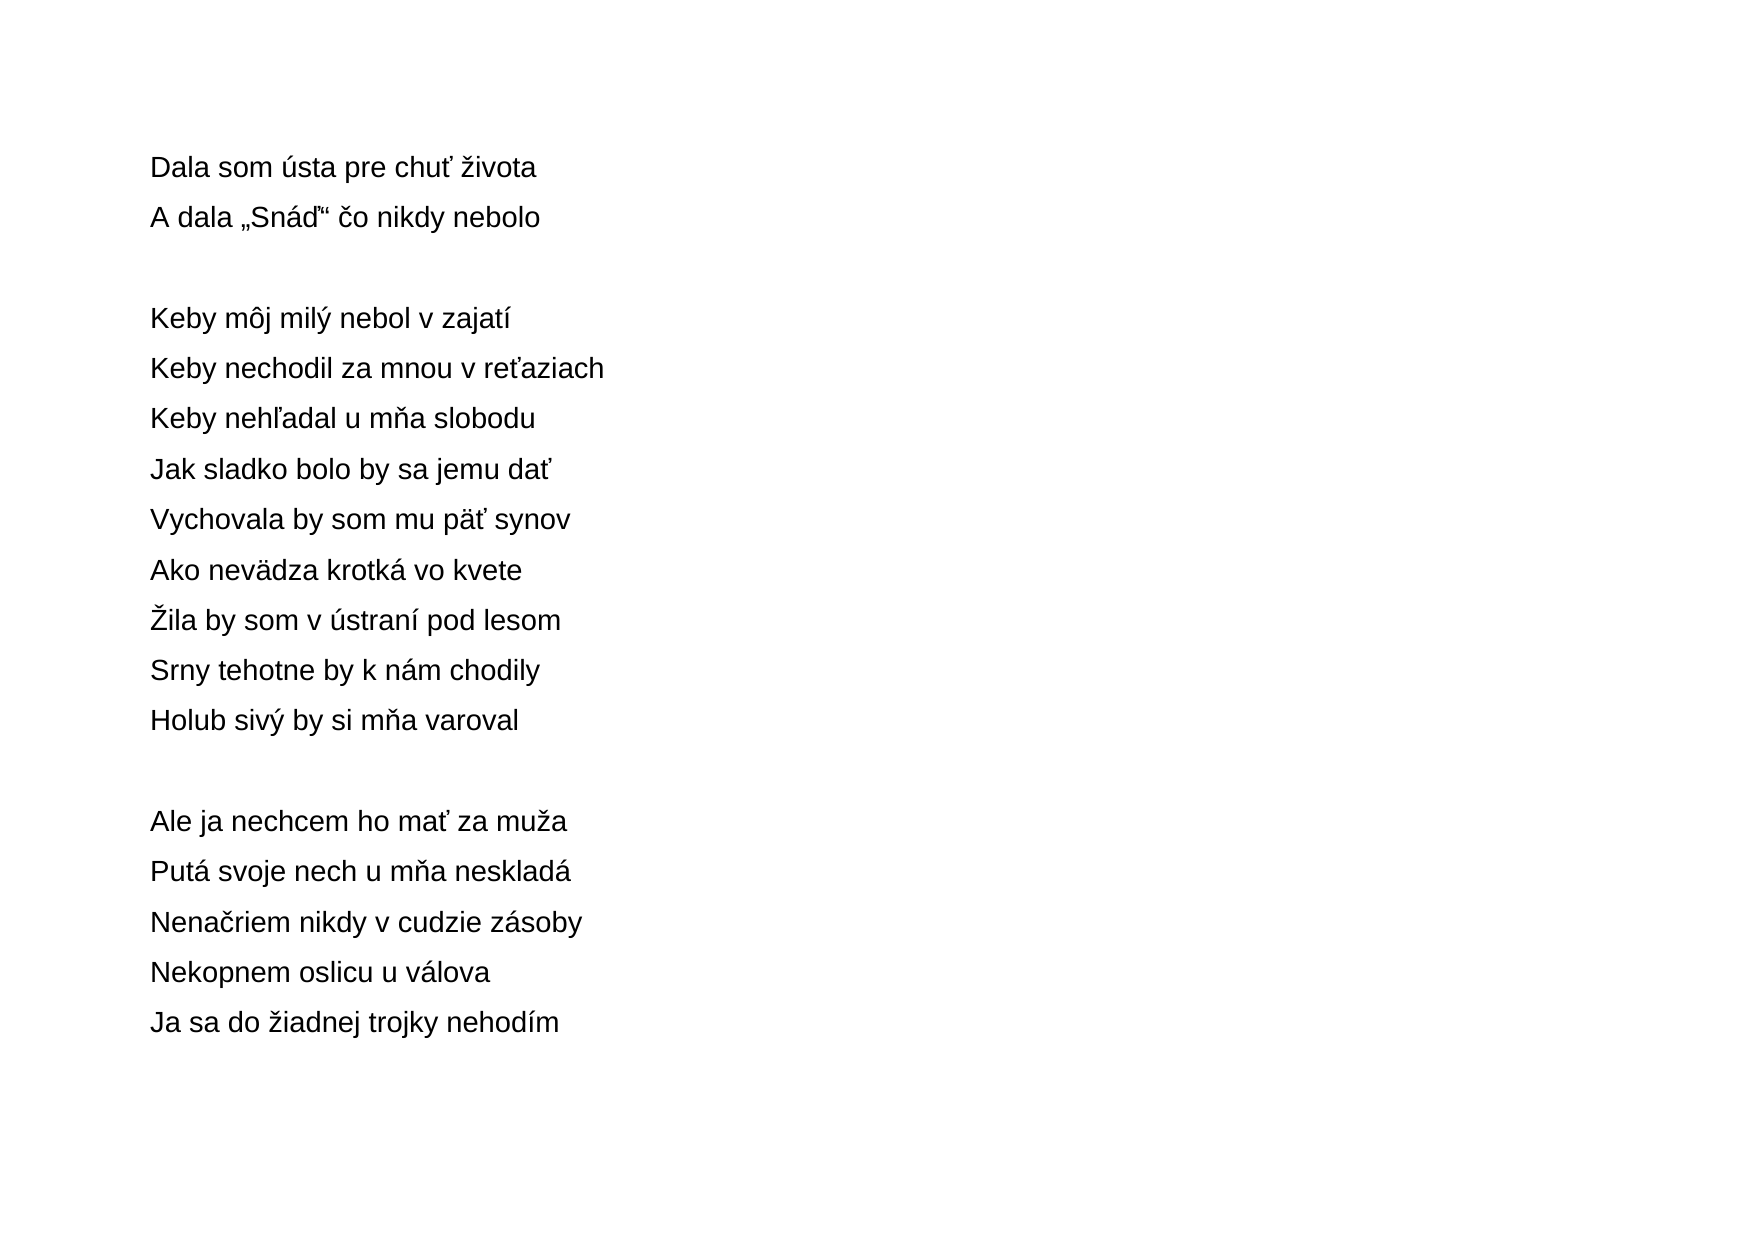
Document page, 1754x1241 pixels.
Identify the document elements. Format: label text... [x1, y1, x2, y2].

text Keby môj milý nebol v zajatí [150, 301, 1242, 334]
text Jak sladko bolo by sa jemu dať [150, 452, 1242, 485]
text Srny tehotne by k nám chodily [150, 653, 1242, 687]
text Holub sivý by si mňa varoval [150, 703, 1242, 737]
text A dala „Snáď“ čo nikdy nebolo [150, 200, 1242, 234]
text Ako nevädza krotká vo kvete [150, 552, 1242, 586]
text Putá svoje nech u mňa neskladá [150, 854, 1242, 888]
text Dala som ústa pre chuť života [150, 150, 1242, 183]
text Keby nehľadal u mňa slobodu [150, 402, 1242, 435]
text Vychovala by som mu päť synov [150, 502, 1242, 536]
text Žila by som v ústraní pod lesom [150, 603, 1242, 636]
text Nekopnem oslicu u válova [150, 955, 1242, 988]
text Keby nechodil za mnou v reťaziach [150, 351, 1242, 385]
text Ale ja nechcem ho mať za muža [150, 804, 1242, 838]
text Nenačriem nikdy v cudzie zásoby [150, 905, 1242, 938]
text Ja sa do žiadnej trojky nehodím [150, 1005, 1242, 1039]
